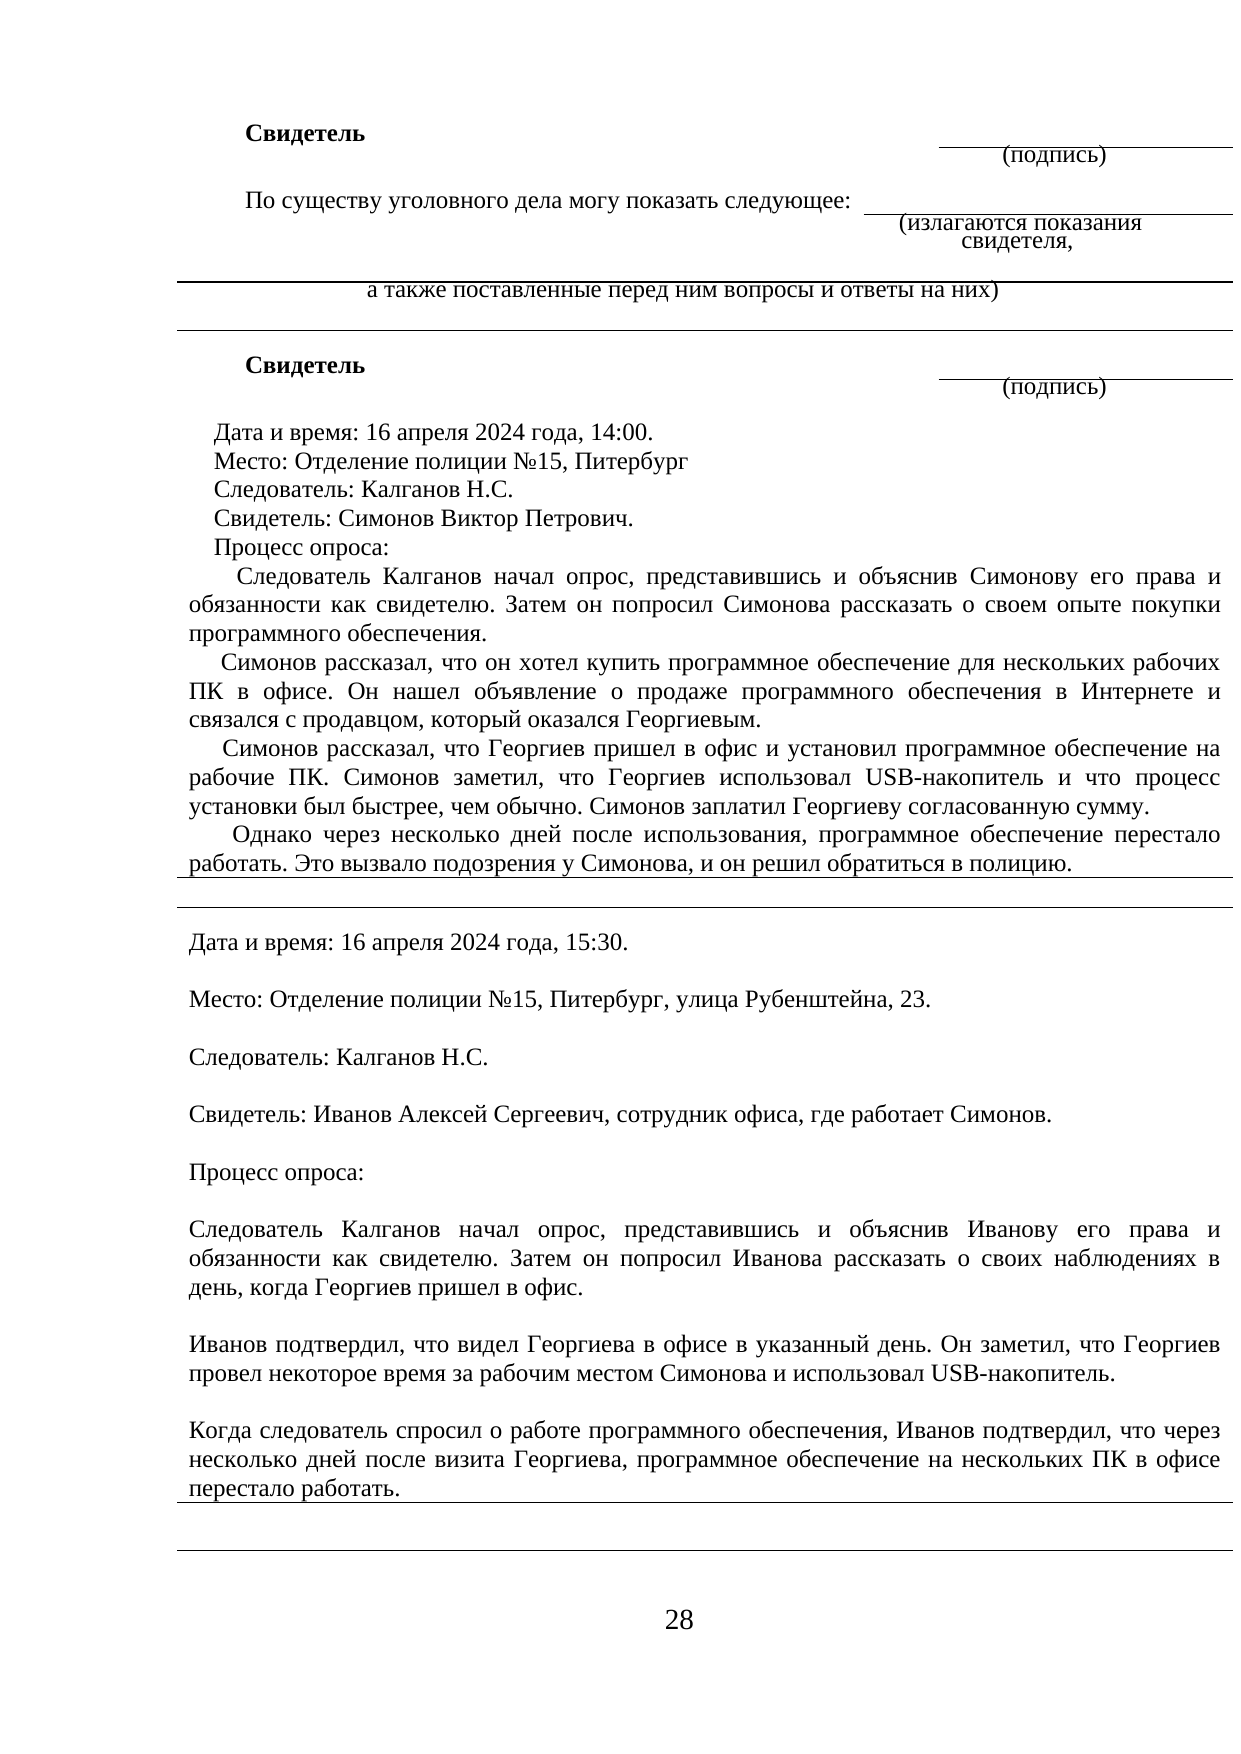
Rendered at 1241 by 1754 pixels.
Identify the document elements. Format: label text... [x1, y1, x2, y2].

table_header По существу уголовного дела могу показать следующее: [177, 185, 863, 214]
table_header Свидетель [177, 118, 938, 147]
table_header Дата и время: 16 апреля 2024 года, 15:30. Место: Отделение полиции №15, Питербург, улица Рубенштейна, 23. Следователь: Калганов Н.С. Свидетель: Иванов Алексей Сергеевич, сотрудник офиса, где работает Симонов. Процесс опроса: Следователь Калганов начал опрос, представившись и объяснив Иванову его права и обязанности как свидетелю. Затем он попросил Иванова рассказать о своих наблюдениях в день, когда Георгиев пришел в офис. Иванов подтвердил, что видел Георгиева в офисе в указанный день. Он заметил, что Георгиев провел некоторое время за рабочим местом Симонова и использовал USB-накопитель. Когда следователь спросил о работе программного обеспечения, Иванов подтвердил, что через несколько дней после визита Георгиева, программное обеспечение на нескольких ПК в офисе перестало работать. [177, 927, 1233, 1502]
table_cell [177, 878, 1233, 907]
table_header [177, 301, 1233, 330]
table_header [939, 350, 1233, 378]
table_header Свидетель [177, 350, 938, 378]
table_header [864, 185, 1233, 214]
text (подпись) [927, 148, 1181, 167]
text (подпись) [1102, 380, 1181, 398]
table_header [177, 253, 1233, 281]
table_header [177, 1521, 1233, 1550]
table_header [939, 118, 1233, 147]
text (подпись) [927, 379, 1103, 398]
text а также поставленные перед ним вопросы и ответы на них) [994, 283, 1188, 301]
text (излагаются показания свидетеля, [852, 215, 1188, 253]
table_header Дата и время: 16 апреля 2024 года, 14:00. Место: Отделение полиции №15, Питербург Следователь: Калганов Н.С. Свидетель: Симонов Виктор Петрович. Процесс опроса: Следователь Калганов начал опрос, представившись и объяснив Симонову его права и обязанности как свидетелю. Затем он попросил Симонова рассказать о своем опыте покупки программного обеспечения. Симонов рассказал, что он хотел купить программное обеспечение для нескольких рабочих ПК в офисе. Он нашел объявление о продаже программного обеспечения в Интернете и связался с продавцом, который оказался Георгиевым. Симонов рассказал, что Георгиев пришел в офис и установил программное обеспечение на рабочие ПК. Симонов заметил, что Георгиев использовал USB-накопитель и что процесс установки был быстрее, чем обычно. Симонов заплатил Георгиеву согласованную сумму. Однако через несколько дней после использования, программное обеспечение перестало работать. Это вызвало подозрения у Симонова, и он решил обратиться в полицию. [177, 417, 1233, 877]
text а также поставленные перед ним вопросы и ответы на них) [177, 283, 995, 301]
